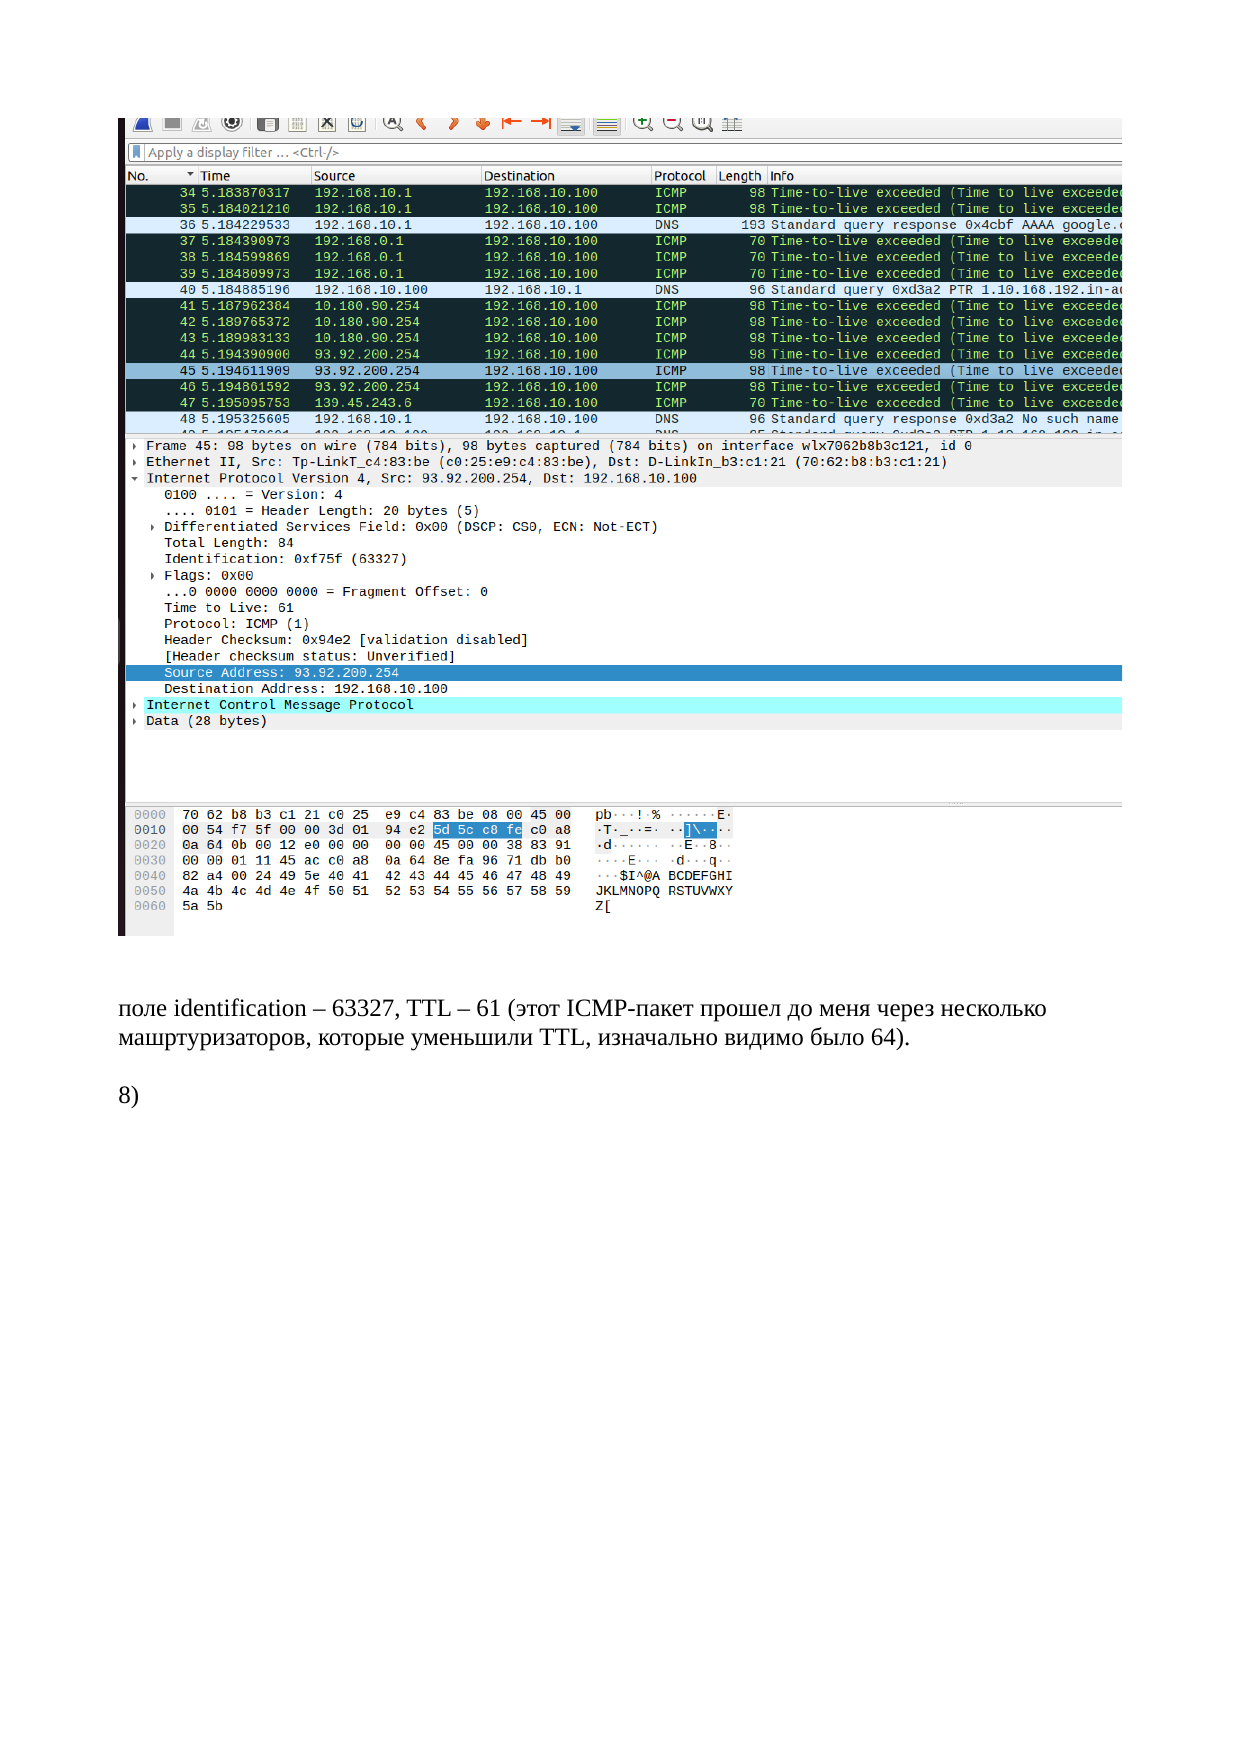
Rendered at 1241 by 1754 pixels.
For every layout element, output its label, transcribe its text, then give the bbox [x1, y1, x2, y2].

text поле identification – 63327, TTL – 61 (этот ICMP-пакет прошел до меня через несколько машртуризаторов, которые уменьшили TTL, изначально видимо было 64). [118, 993, 1122, 1051]
picture [118, 118, 1123, 936]
text 8) [118, 1080, 1122, 1108]
